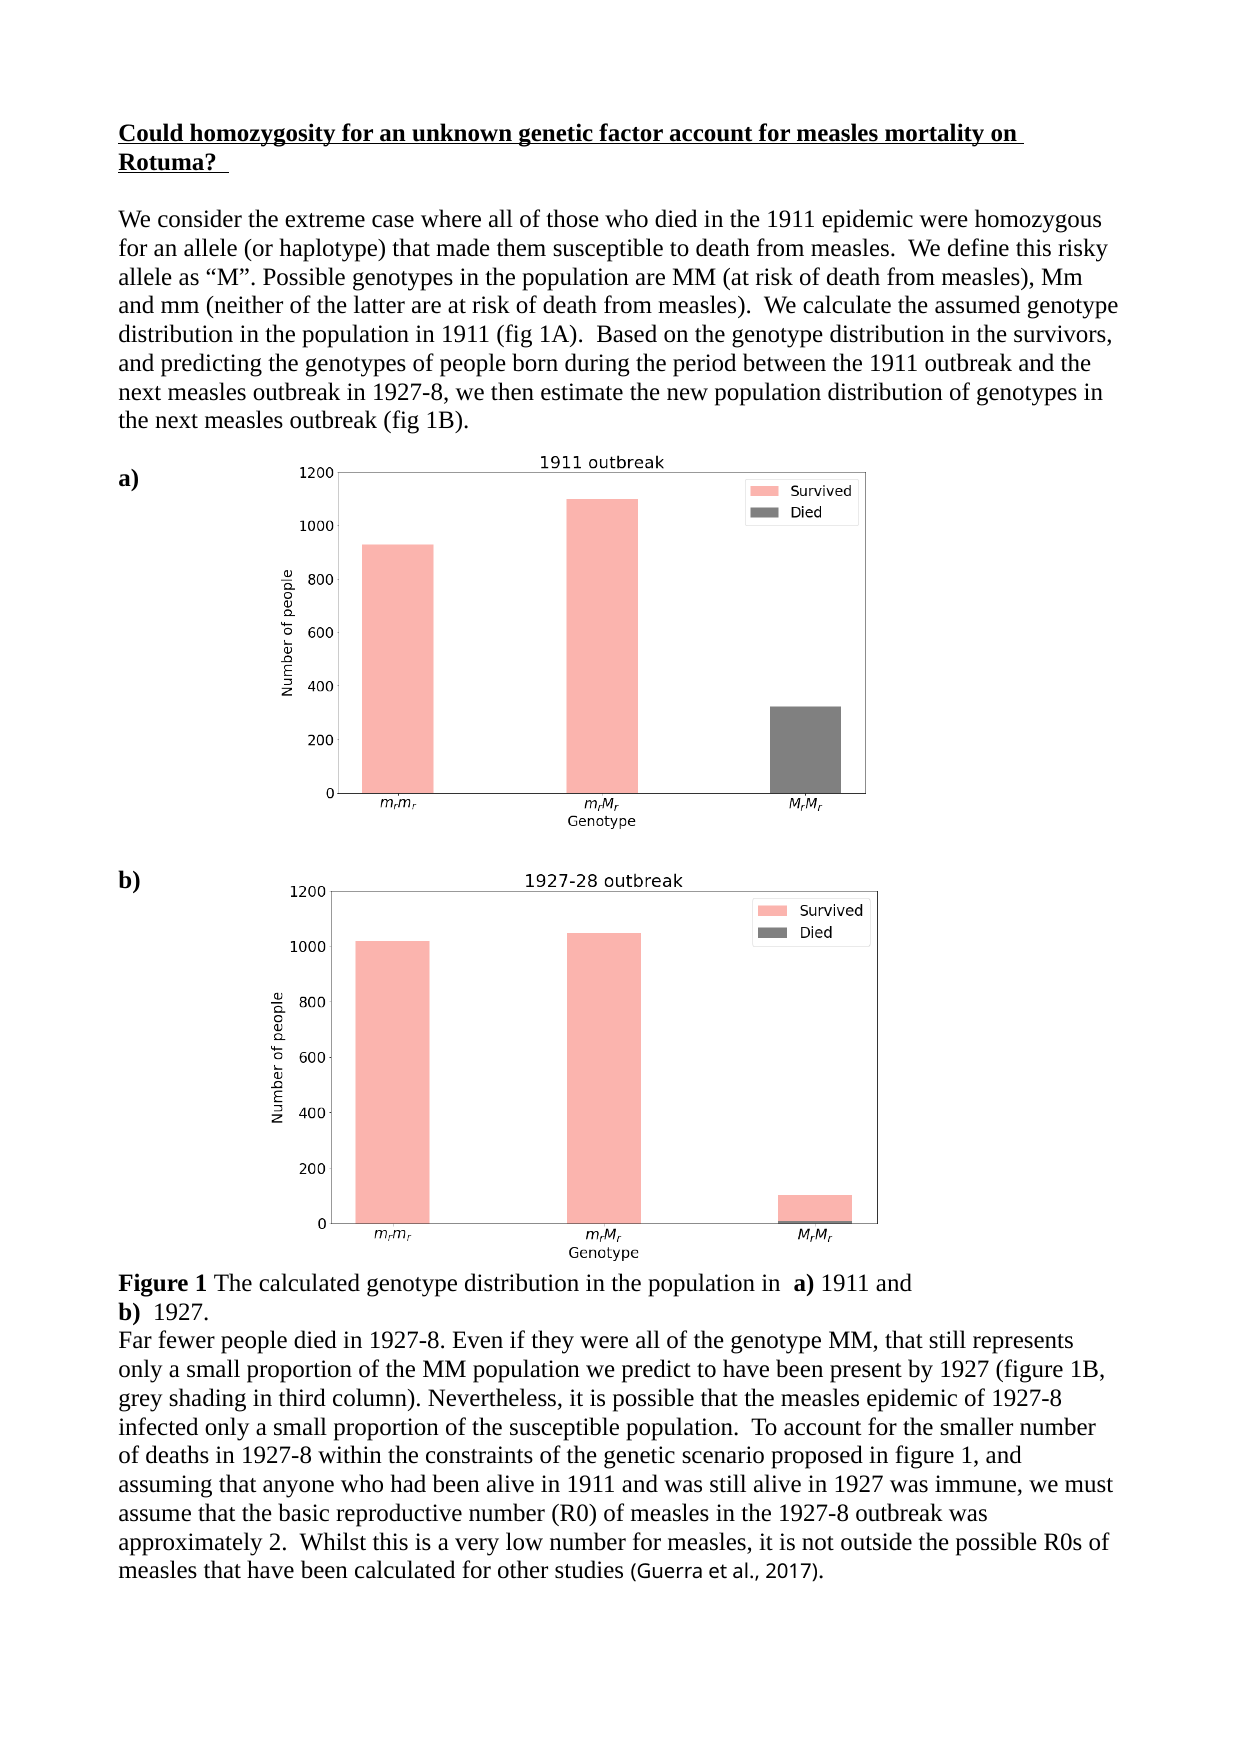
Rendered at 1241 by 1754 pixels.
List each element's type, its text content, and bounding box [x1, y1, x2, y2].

text Could homozygosity for an unknown genetic factor account for measles mortality on Rotuma? [118, 118, 1122, 176]
picture [267, 869, 883, 1265]
text [871, 463, 1122, 492]
text b) 1927. [118, 1297, 1122, 1326]
text a) [118, 463, 277, 492]
text Far fewer people died in 1927-8. Even if they were all of the genotype MM, that still represents only a small proportion of the MM population we predict to have been present by 1927 (figure 1B, grey shading in third column). Nevertheless, it is possible that the measles epidemic of 1927-8 infected only a small proportion of the susceptible population. To account for the smaller number of deaths in 1927-8 within the constraints of the genetic scenario proposed in figure 1, and assuming that anyone who had been alive in 1911 and was still alive in 1927 was immune, we must assume that the basic reproductive number (R0) of measles in the 1927-8 outbreak was approximately 2. Whilst this is a very low number for measles, it is not outside the possible R0s of measles that have been calculated for other studies (Guerra et al., 2017). [118, 1326, 1122, 1585]
text b) [118, 866, 1122, 894]
text Figure 1 The calculated genotype distribution in the population in a) 1911 and [118, 1268, 1122, 1297]
text We consider the extreme case where all of those who died in the 1911 epidemic were homozygous for an allele (or haplotype) that made them susceptible to death from measles. We define this risky allele as “M”. Possible genotypes in the population are MM (at risk of death from measles), Mm and mm (neither of the latter are at risk of death from measles). We calculate the assumed genotype distribution in the population in 1911 (fig 1A). Based on the genotype distribution in the survivors, and predicting the genotypes of people born during the period between the 1911 outbreak and the next measles outbreak in 1927-8, we then estimate the new population distribution of genotypes in the next measles outbreak (fig 1B). [118, 204, 1122, 434]
picture [277, 451, 871, 833]
